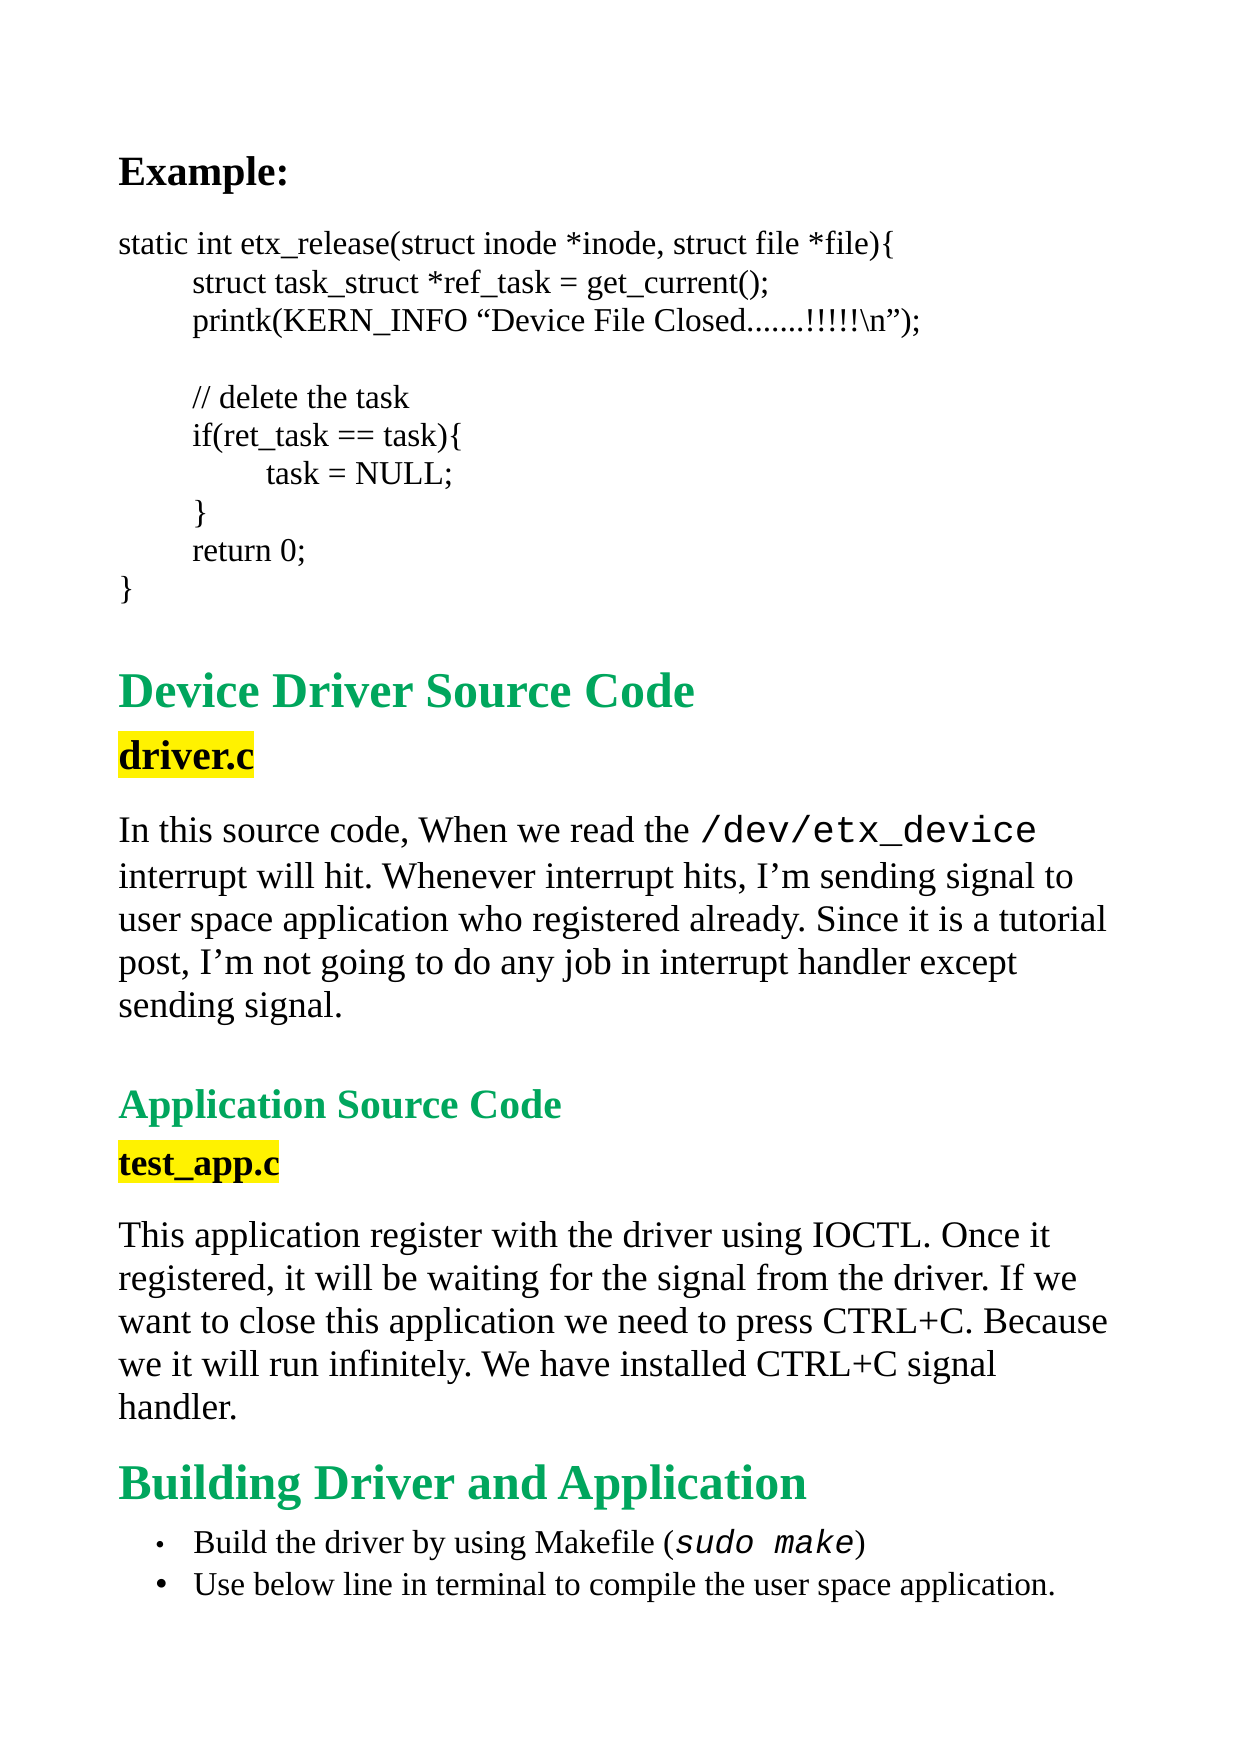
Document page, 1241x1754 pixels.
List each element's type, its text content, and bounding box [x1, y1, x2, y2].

list Use below line in terminal to compile the user space application. [156, 1564, 1122, 1602]
text // delete the task [118, 377, 1122, 415]
text task = NULL; [118, 453, 1122, 492]
subtitle Device Driver Source Code [118, 661, 1122, 718]
text driver.c [118, 731, 1122, 778]
text return 0; [118, 530, 1122, 568]
list Build the driver by using Makefile (sudo make) [156, 1523, 1122, 1564]
text } [118, 492, 1122, 530]
text test_app.c [118, 1140, 1122, 1183]
text printk(KERN_INFO “Device File Closed.......!!!!!\n”); [118, 300, 1122, 338]
text if(ret_task == task){ [118, 415, 1122, 453]
text This application register with the driver using IOCTL. Once it registered, it will be waiting for the signal from the driver. If we want to close this application we need to press CTRL+C. Because we it will run infinitely. We have installed CTRL+C signal handler. [118, 1212, 1122, 1428]
text In this source code, When we read the /dev/etx_device interrupt will hit. Whenever interrupt hits, I’m sending signal to user space application who registered already. Since it is a tutorial post, I’m not going to do any job in interrupt handler except sending signal. [118, 807, 1122, 1026]
text static int etx_release(struct inode *inode, struct file *file){ [118, 223, 1122, 262]
text struct task_struct *ref_task = get_current(); [118, 262, 1122, 300]
text Example: [118, 147, 1122, 195]
text } [118, 568, 1122, 607]
subtitle Application Source Code [118, 1080, 1122, 1128]
subtitle Building Driver and Application [118, 1453, 1122, 1510]
